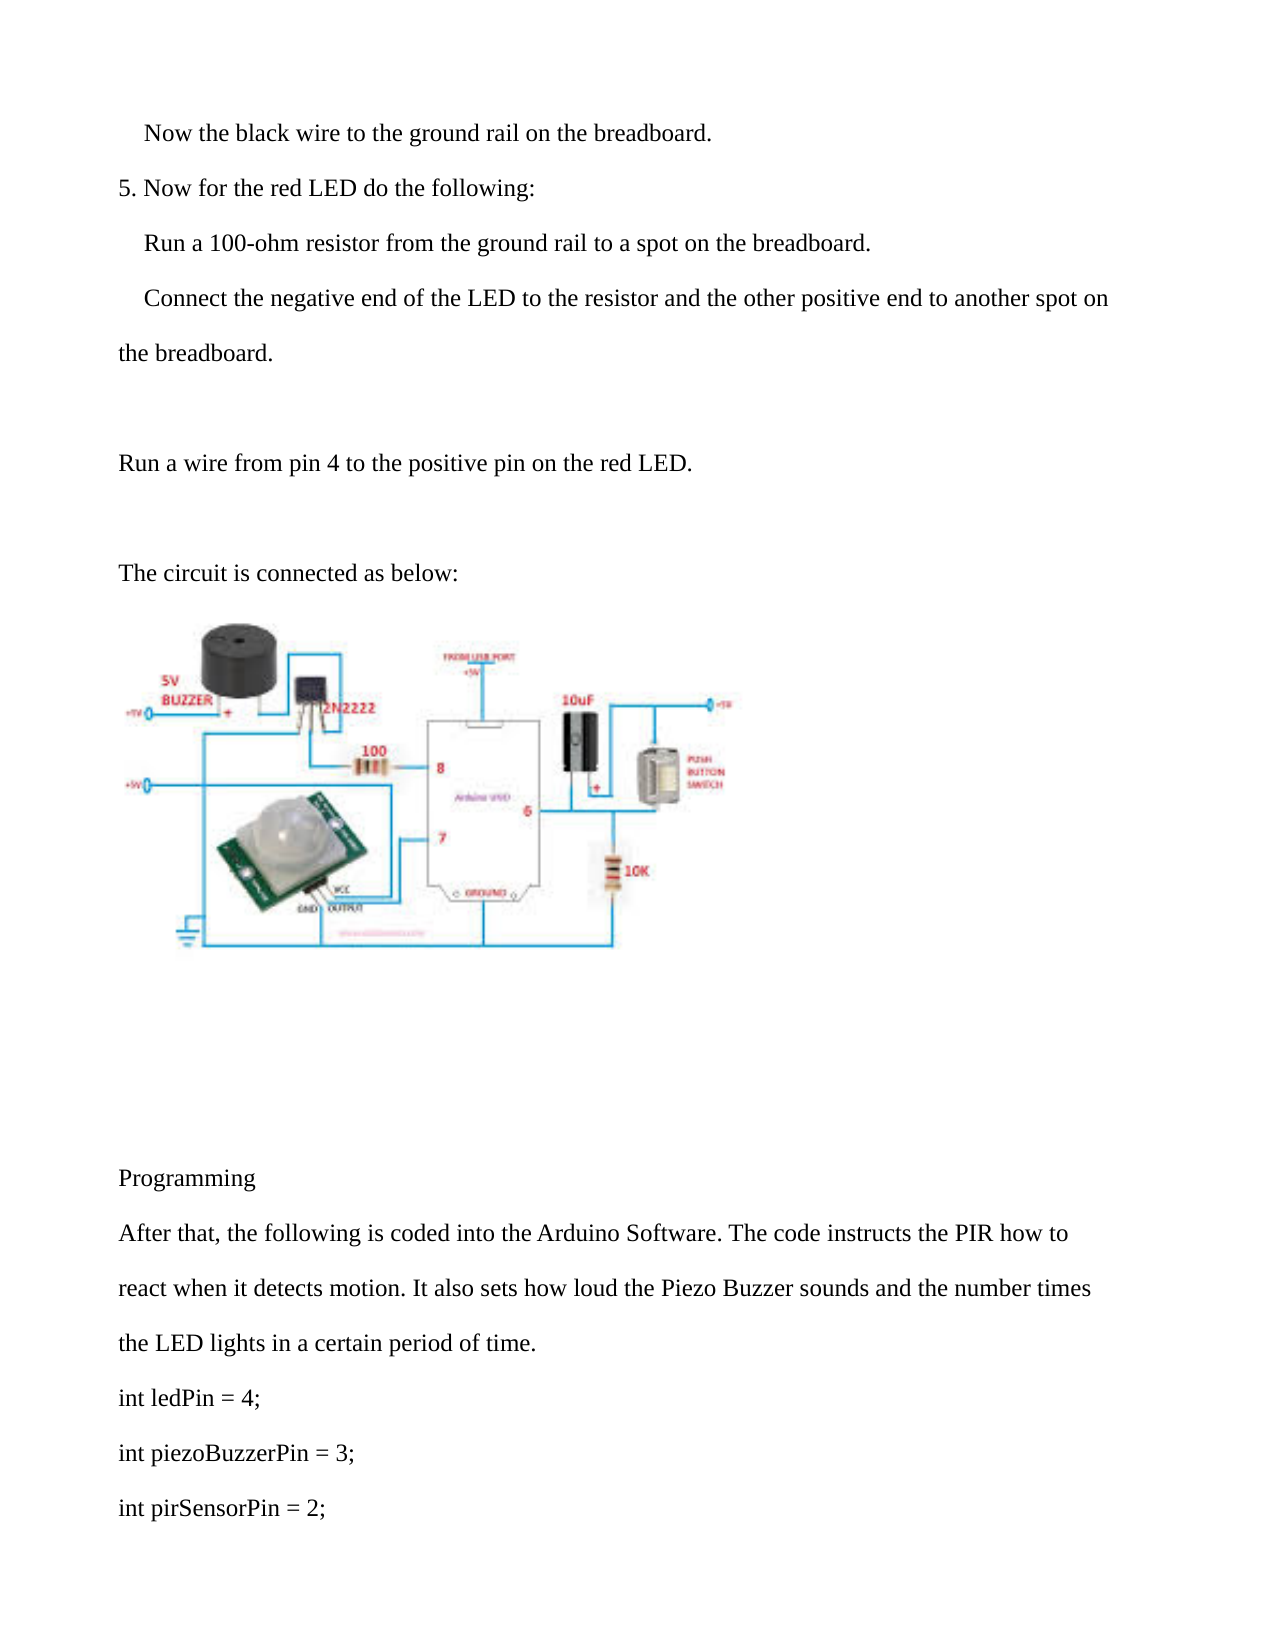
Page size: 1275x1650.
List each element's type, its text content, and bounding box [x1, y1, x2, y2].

text int ledPin = 4; [118, 1383, 1157, 1412]
text The circuit is connected as below: [118, 558, 1157, 587]
text the LED lights in a certain period of time. [118, 1328, 1157, 1357]
text the breadboard. [118, 338, 1157, 367]
text int pirSensorPin = 2; [118, 1493, 1157, 1522]
text 5. Now for the red LED do the following: [118, 173, 1157, 202]
text react when it detects motion. It also sets how loud the Piezo Buzzer sounds and the number times [118, 1273, 1157, 1302]
text Programming [118, 1163, 1157, 1192]
text  [118, 393, 1157, 422]
text After that, the following is coded into the Arduino Software. The code instructs the PIR how to [118, 1218, 1157, 1247]
picture [108, 607, 751, 967]
text  Now the black wire to the ground rail on the breadboard. [118, 118, 1157, 147]
text  Connect the negative end of the LED to the resistor and the other positive end to another spot on [118, 283, 1157, 312]
text  Run a 100-ohm resistor from the ground rail to a spot on the breadboard. [118, 228, 1157, 257]
text int piezoBuzzerPin = 3; [118, 1438, 1157, 1467]
text Run a wire from pin 4 to the positive pin on the red LED. [118, 448, 1157, 477]
